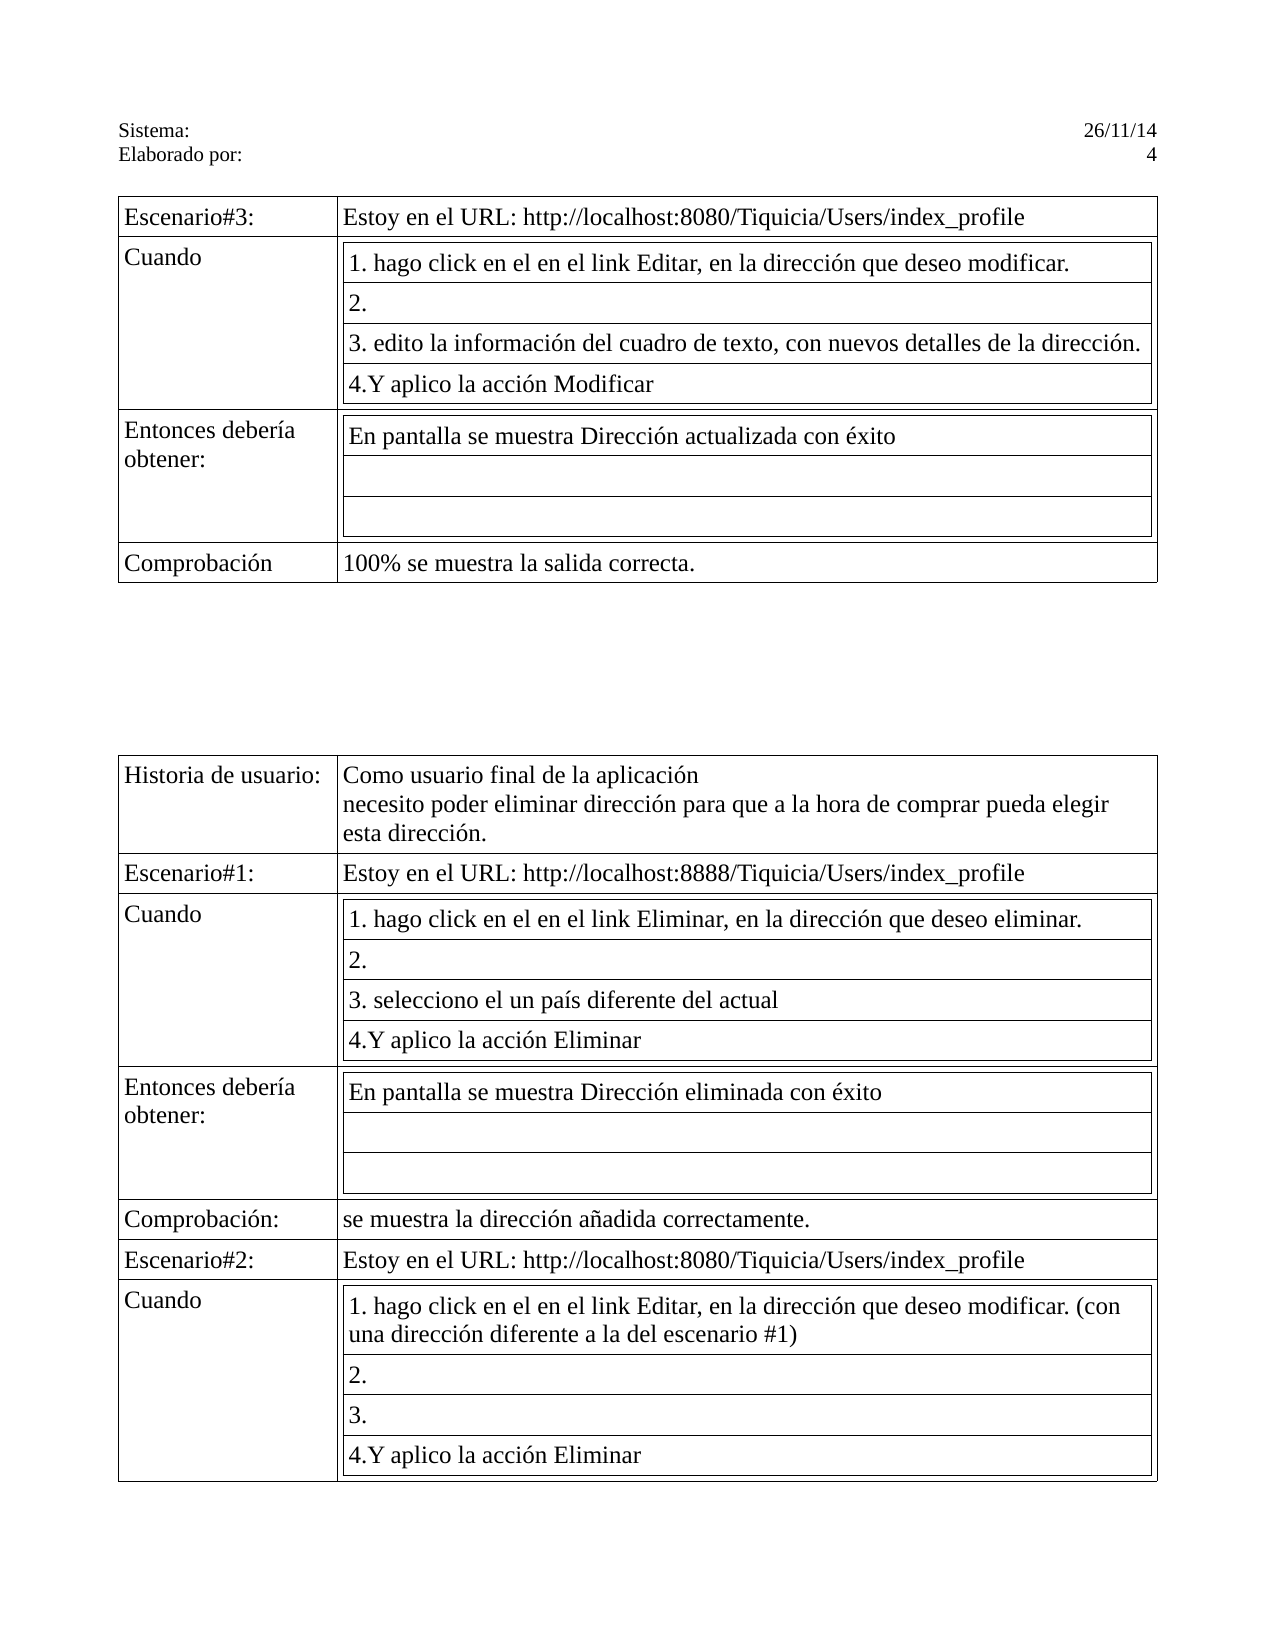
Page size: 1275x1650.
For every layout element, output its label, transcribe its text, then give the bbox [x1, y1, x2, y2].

table_cell [338, 1067, 1157, 1198]
table_cell [338, 237, 1157, 409]
table_cell [338, 410, 1157, 542]
table_cell [344, 497, 1151, 536]
table_cell 2. [344, 940, 1151, 979]
table_cell 100% se muestra la salida correcta. [338, 543, 1157, 582]
table_header En pantalla se muestra Dirección eliminada con éxito [344, 1073, 1151, 1112]
table_cell Comprobación: [119, 1200, 337, 1239]
table_cell Entonces debería obtener: [119, 1067, 337, 1198]
table_cell Cuando [119, 894, 337, 1066]
table_cell Entonces debería obtener: [119, 410, 337, 542]
table_cell 4.Y aplico la acción Modificar [344, 364, 1151, 403]
table_cell 4.Y aplico la acción Eliminar [344, 1021, 1151, 1060]
table_header Historia de usuario: [119, 756, 337, 852]
table_cell 2. [344, 1355, 1151, 1394]
table_header Como usuario final de la aplicación necesito poder eliminar dirección para que a la hora de comprar pueda elegir esta dirección. [338, 756, 1157, 852]
table_header 1. hago click en el en el link Editar, en la dirección que deseo modificar. (con una dirección diferente a la del escenario #1) [344, 1286, 1151, 1354]
table_header 1. hago click en el en el link Editar, en la dirección que deseo modificar. [344, 243, 1151, 282]
table_cell 4.Y aplico la acción Eliminar [344, 1436, 1151, 1475]
table_cell Escenario#2: [119, 1240, 337, 1279]
table_cell Estoy en el URL: http://localhost:8080/Tiquicia/Users/index_profile [338, 1240, 1157, 1279]
table_cell Cuando [119, 1280, 337, 1481]
table_cell Comprobación [119, 543, 337, 582]
table_cell 2. [344, 283, 1151, 322]
table_header En pantalla se muestra Dirección actualizada con éxito [344, 416, 1151, 455]
table_cell se muestra la dirección añadida correctamente. [338, 1200, 1157, 1239]
table_cell Estoy en el URL: http://localhost:8080/Tiquicia/Users/index_profile [338, 197, 1157, 236]
table_cell [344, 1153, 1151, 1193]
table_cell Cuando [119, 237, 337, 409]
table_cell 3. selecciono el un país diferente del actual [344, 980, 1151, 1019]
table_header 1. hago click en el en el link Eliminar, en la dirección que deseo eliminar. [344, 900, 1151, 939]
table_cell 3. edito la información del cuadro de texto, con nuevos detalles de la dirección. [344, 324, 1151, 363]
table_cell [338, 894, 1157, 1066]
table_cell Escenario#3: [119, 197, 337, 236]
table_cell [344, 456, 1151, 496]
table_cell Estoy en el URL: http://localhost:8888/Tiquicia/Users/index_profile [338, 854, 1157, 893]
table_cell Escenario#1: [119, 854, 337, 893]
table_cell [338, 1280, 1157, 1481]
table_cell 3. [344, 1395, 1151, 1435]
table_cell [344, 1113, 1151, 1152]
